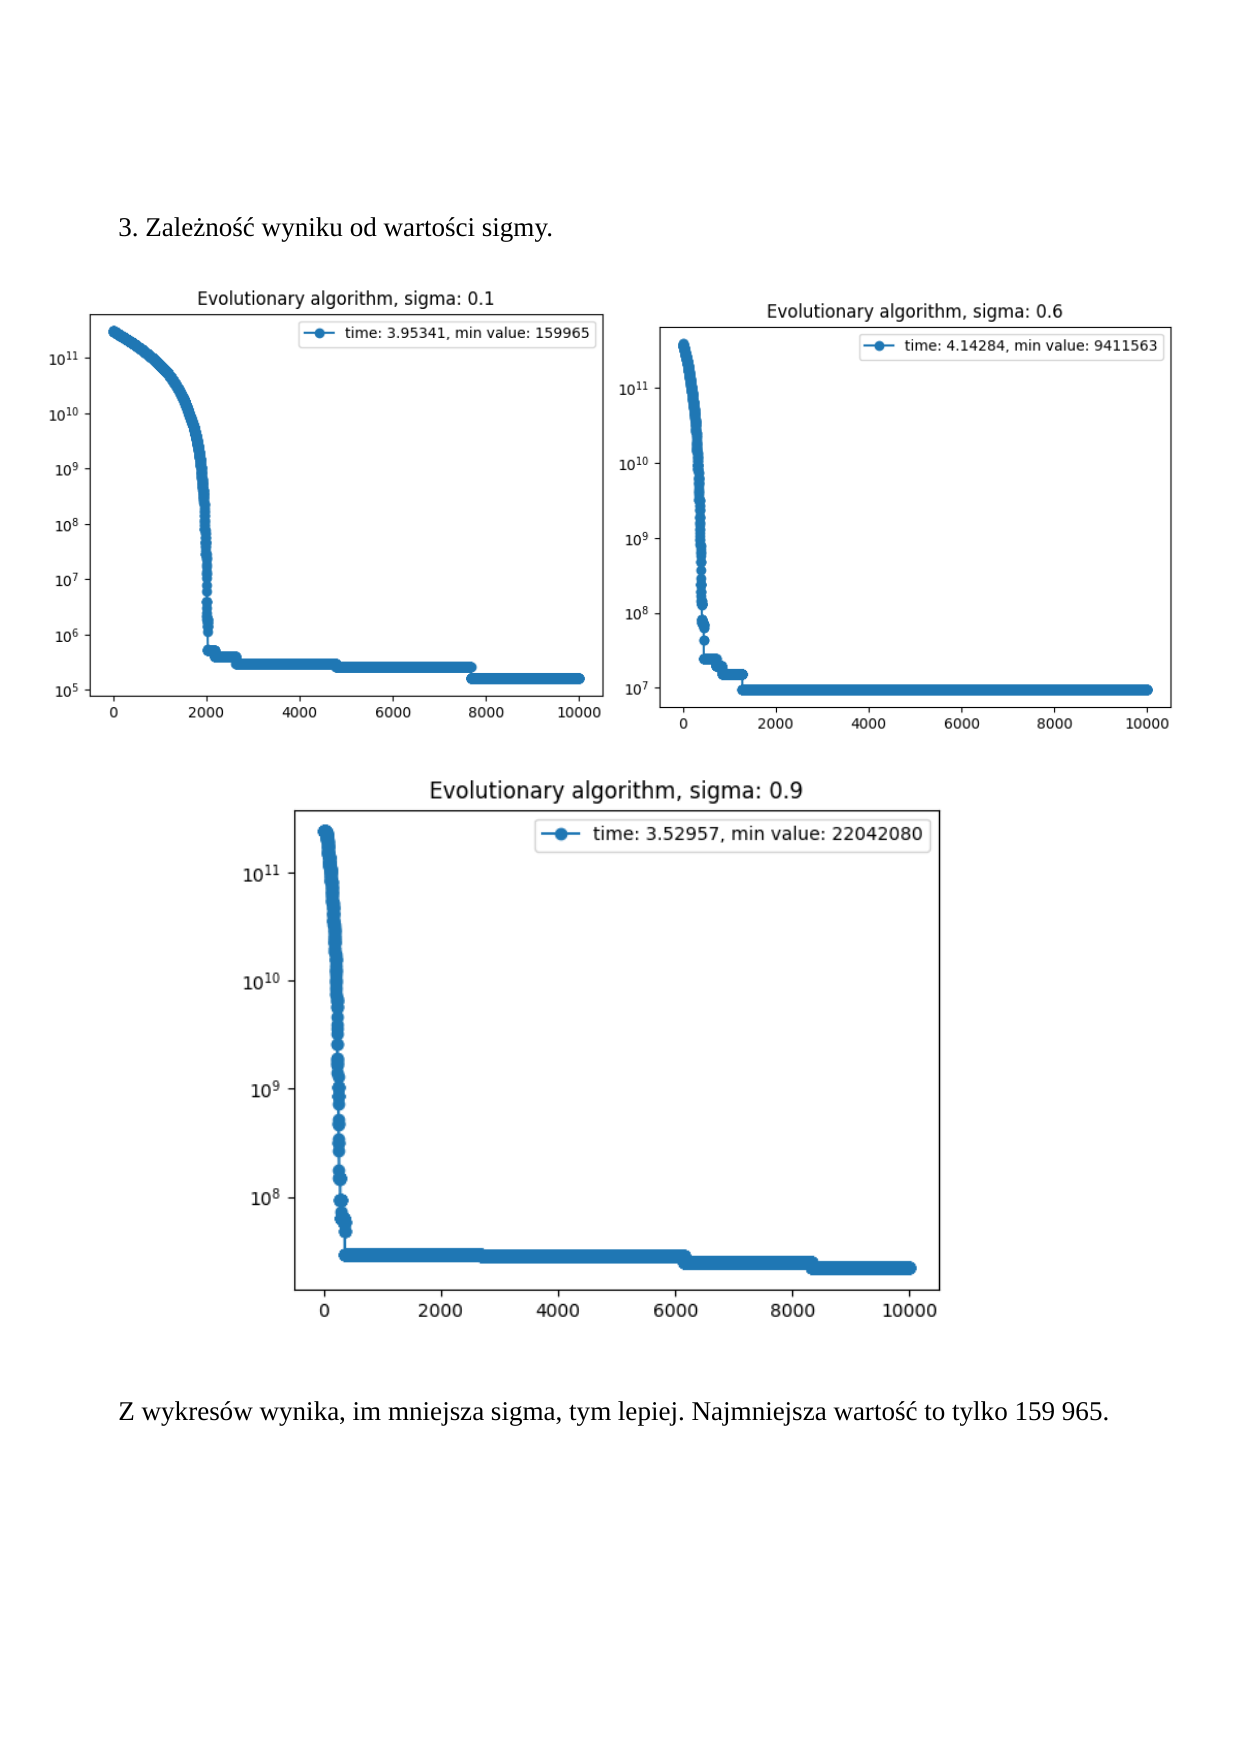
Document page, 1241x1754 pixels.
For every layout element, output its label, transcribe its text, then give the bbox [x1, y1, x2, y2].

picture [38, 278, 1188, 741]
picture [228, 770, 978, 1330]
text 3. Zależność wyniku od wartości sigmy. [118, 212, 1122, 243]
text Z wykresów wynika, im mniejsza sigma, tym lepiej. Najmniejsza wartość to tylko 159 965. [118, 1395, 1122, 1426]
